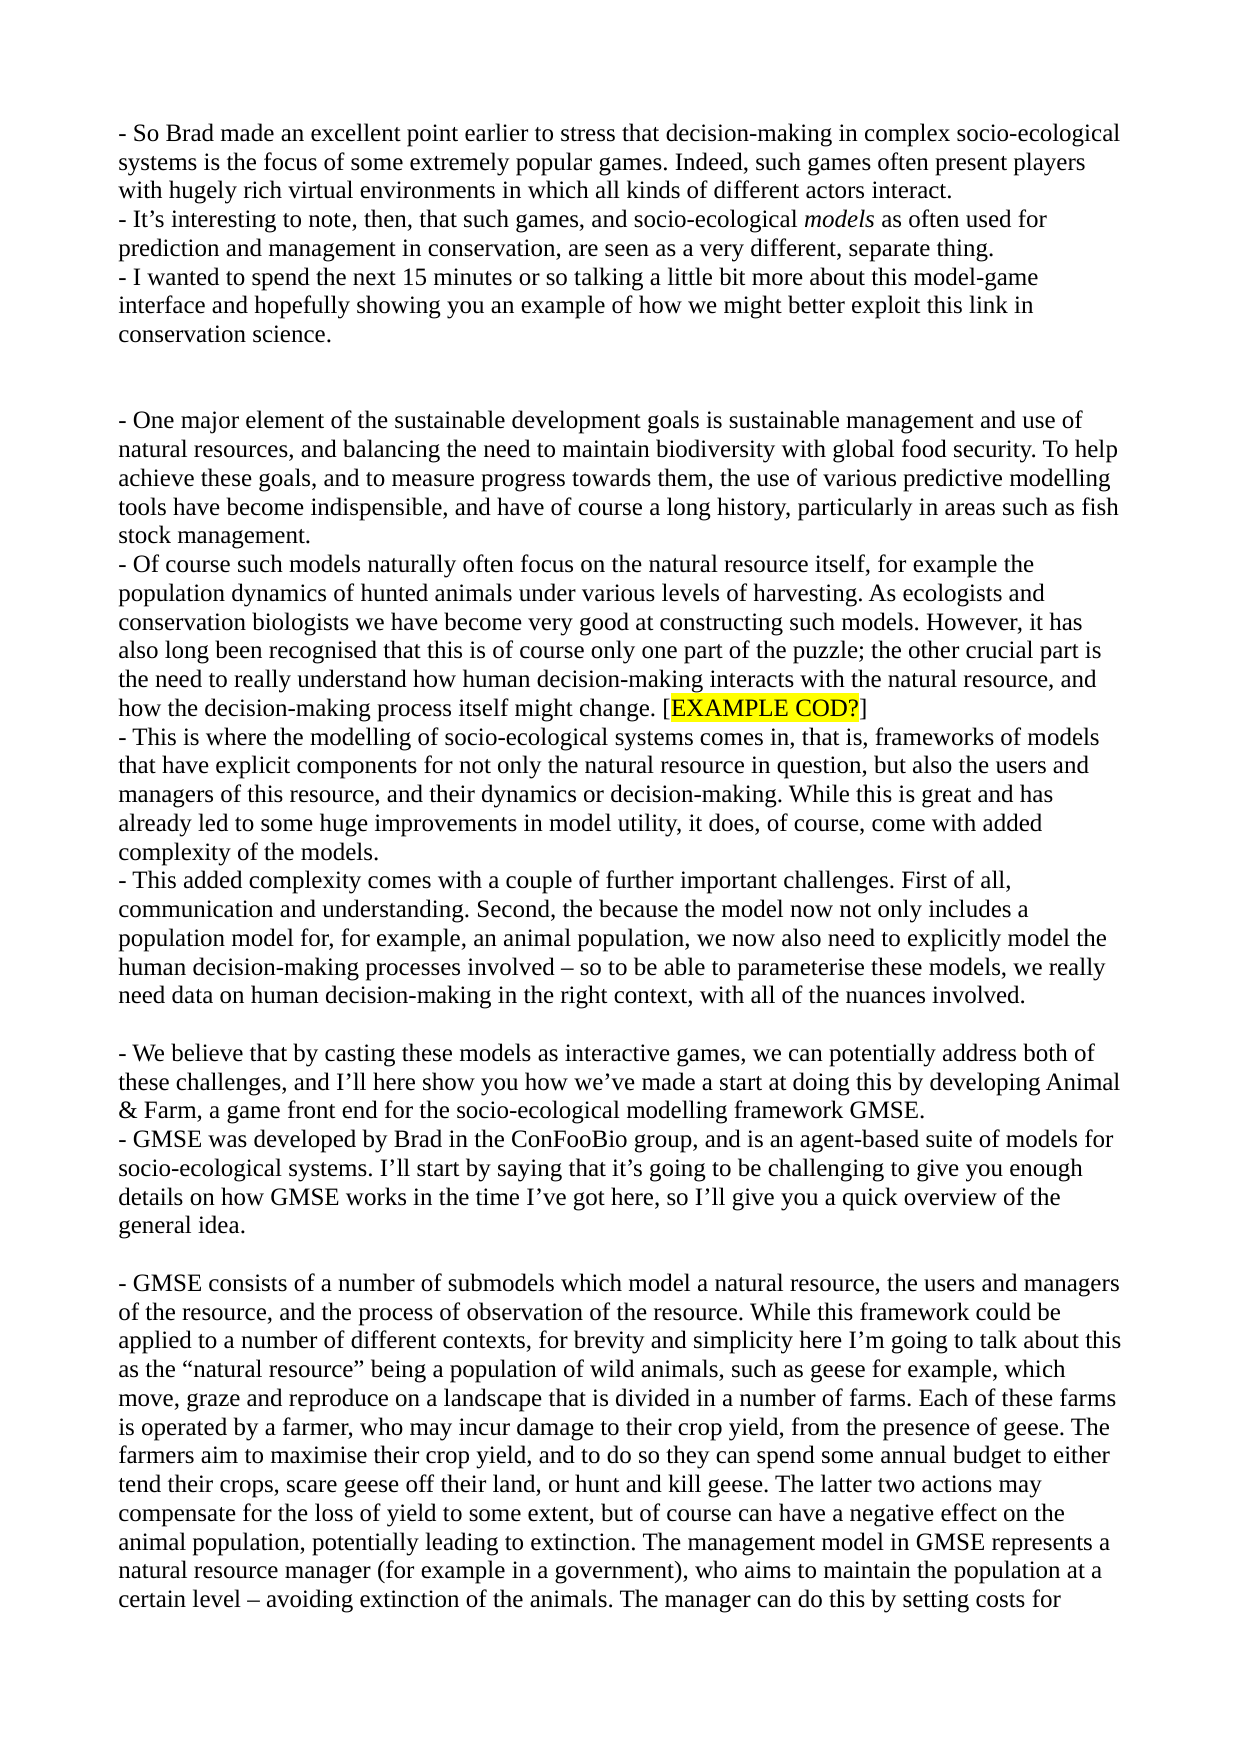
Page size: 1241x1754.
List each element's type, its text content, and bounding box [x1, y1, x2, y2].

text - It’s interesting to note, then, that such games, and socio-ecological models as often used for prediction and management in conservation, are seen as a very different, separate thing. [118, 204, 1122, 262]
text - I wanted to spend the next 15 minutes or so talking a little bit more about this model-game interface and hopefully showing you an example of how we might better exploit this link in conservation science. [118, 262, 1122, 348]
text - Of course such models naturally often focus on the natural resource itself, for example the population dynamics of hunted animals under various levels of harvesting. As ecologists and conservation biologists we have become very good at constructing such models. However, it has also long been recognised that this is of course only one part of the puzzle; the other crucial part is the need to really understand how human decision-making interacts with the natural resource, and how the decision-making process itself might change. [EXAMPLE COD?] [118, 549, 1122, 722]
text - We believe that by casting these models as interactive games, we can potentially address both of these challenges, and I’ll here show you how we’ve made a start at doing this by developing Animal & Farm, a game front end for the socio-ecological modelling framework GMSE. [118, 1038, 1122, 1124]
text - This is where the modelling of socio-ecological systems comes in, that is, frameworks of models that have explicit components for not only the natural resource in question, but also the users and managers of this resource, and their dynamics or decision-making. While this is great and has already led to some huge improvements in model utility, it does, of course, come with added complexity of the models. [118, 722, 1122, 866]
text - GMSE consists of a number of submodels which model a natural resource, the users and managers of the resource, and the process of observation of the resource. While this framework could be applied to a number of different contexts, for brevity and simplicity here I’m going to talk about this as the “natural resource” being a population of wild animals, such as geese for example, which move, graze and reproduce on a landscape that is divided in a number of farms. Each of these farms is operated by a farmer, who may incur damage to their crop yield, from the presence of geese. The farmers aim to maximise their crop yield, and to do so they can spend some annual budget to either tend their crops, scare geese off their land, or hunt and kill geese. The latter two actions may compensate for the loss of yield to some extent, but of course can have a negative effect on the animal population, potentially leading to extinction. The management model in GMSE represents a natural resource manager (for example in a government), who aims to maintain the population at a certain level – avoiding extinction of the animals. The manager can do this by setting costs for [118, 1268, 1122, 1613]
text - GMSE was developed by Brad in the ConFooBio group, and is an agent-based suite of models for socio-ecological systems. I’ll start by saying that it’s going to be challenging to give you enough details on how GMSE works in the time I’ve got here, so I’ll give you a quick overview of the general idea. [118, 1124, 1122, 1239]
text - One major element of the sustainable development goals is sustainable management and use of natural resources, and balancing the need to maintain biodiversity with global food security. To help achieve these goals, and to measure progress towards them, the use of various predictive modelling tools have become indispensible, and have of course a long history, particularly in areas such as fish stock management. [118, 406, 1122, 549]
text - So Brad made an excellent point earlier to stress that decision-making in complex socio-ecological systems is the focus of some extremely popular games. Indeed, such games often present players with hugely rich virtual environments in which all kinds of different actors interact. [118, 118, 1122, 204]
text - This added complexity comes with a couple of further important challenges. First of all, communication and understanding. Second, the because the model now not only includes a population model for, for example, an animal population, we now also need to explicitly model the human decision-making processes involved – so to be able to parameterise these models, we really need data on human decision-making in the right context, with all of the nuances involved. [118, 866, 1122, 1009]
